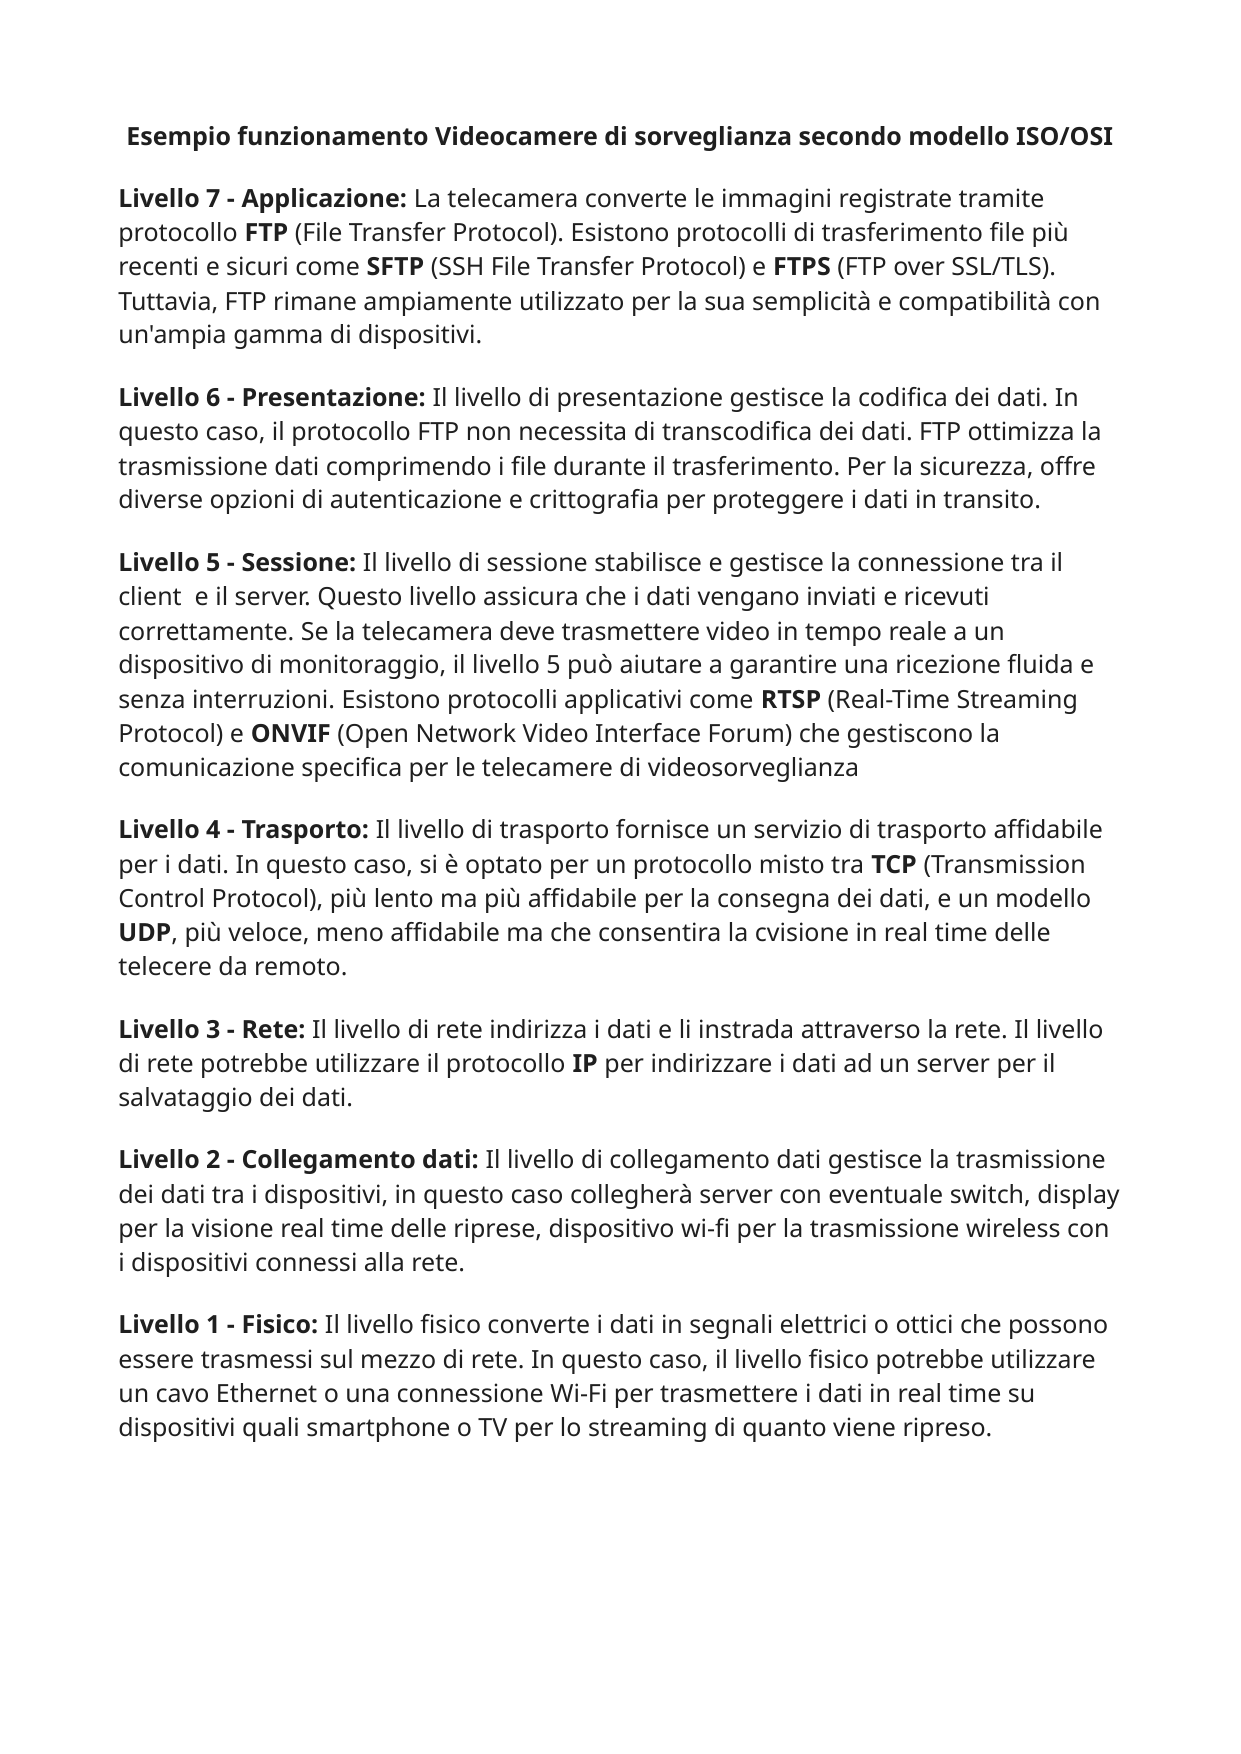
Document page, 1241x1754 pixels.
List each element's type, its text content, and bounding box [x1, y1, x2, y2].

text Livello 2 - Collegamento dati: Il livello di collegamento dati gestisce la trasmissione dei dati tra i dispositivi, in questo caso collegherà server con eventuale switch, display per la visione real time delle riprese, dispositivo wi-fi per la trasmissione wireless con i dispositivi connessi alla rete. [118, 1142, 1122, 1278]
text Livello 3 - Rete: Il livello di rete indirizza i dati e li instrada attraverso la rete. Il livello di rete potrebbe utilizzare il protocollo IP per indirizzare i dati ad un server per il salvataggio dei dati. [118, 1011, 1122, 1113]
text Livello 1 - Fisico: Il livello fisico converte i dati in segnali elettrici o ottici che possono essere trasmessi sul mezzo di rete. In questo caso, il livello fisico potrebbe utilizzare un cavo Ethernet o una connessione Wi-Fi per trasmettere i dati in real time su dispositivi quali smartphone o TV per lo streaming di quanto viene ripreso. [118, 1307, 1122, 1443]
text Livello 4 - Trasporto: Il livello di trasporto fornisce un servizio di trasporto affidabile per i dati. In questo caso, si è optato per un protocollo misto tra TCP (Transmission Control Protocol), più lento ma più affidabile per la consegna dei dati, e un modello UDP, più veloce, meno affidabile ma che consentira la cvisione in real time delle telecere da remoto. [118, 812, 1122, 982]
text Livello 5 - Sessione: Il livello di sessione stabilisce e gestisce la connessione tra il client e il server. Questo livello assicura che i dati vengano inviati e ricevuti correttamente. Se la telecamera deve trasmettere video in tempo reale a un dispositivo di monitoraggio, il livello 5 può aiutare a garantire una ricezione fluida e senza interruzioni. Esistono protocolli applicativi come RTSP (Real-Time Streaming Protocol) e ONVIF (Open Network Video Interface Forum) che gestiscono la comunicazione specifica per le telecamere di videosorveglianza [118, 545, 1122, 783]
text Livello 7 - Applicazione: La telecamera converte le immagini registrate tramite protocollo FTP (File Transfer Protocol). Esistono protocolli di trasferimento file più recenti e sicuri come SFTP (SSH File Transfer Protocol) e FTPS (FTP over SSL/TLS). Tuttavia, FTP rimane ampiamente utilizzato per la sua semplicità e compatibilità con un'ampia gamma di dispositivi. [118, 181, 1122, 351]
text Livello 6 - Presentazione: Il livello di presentazione gestisce la codifica dei dati. In questo caso, il protocollo FTP non necessita di transcodifica dei dati. FTP ottimizza la trasmissione dati comprimendo i file durante il trasferimento. Per la sicurezza, offre diverse opzioni di autenticazione e crittografia per proteggere i dati in transito. [118, 380, 1122, 516]
text Esempio funzionamento Videocamere di sorveglianza secondo modello ISO/OSI [118, 118, 1122, 152]
